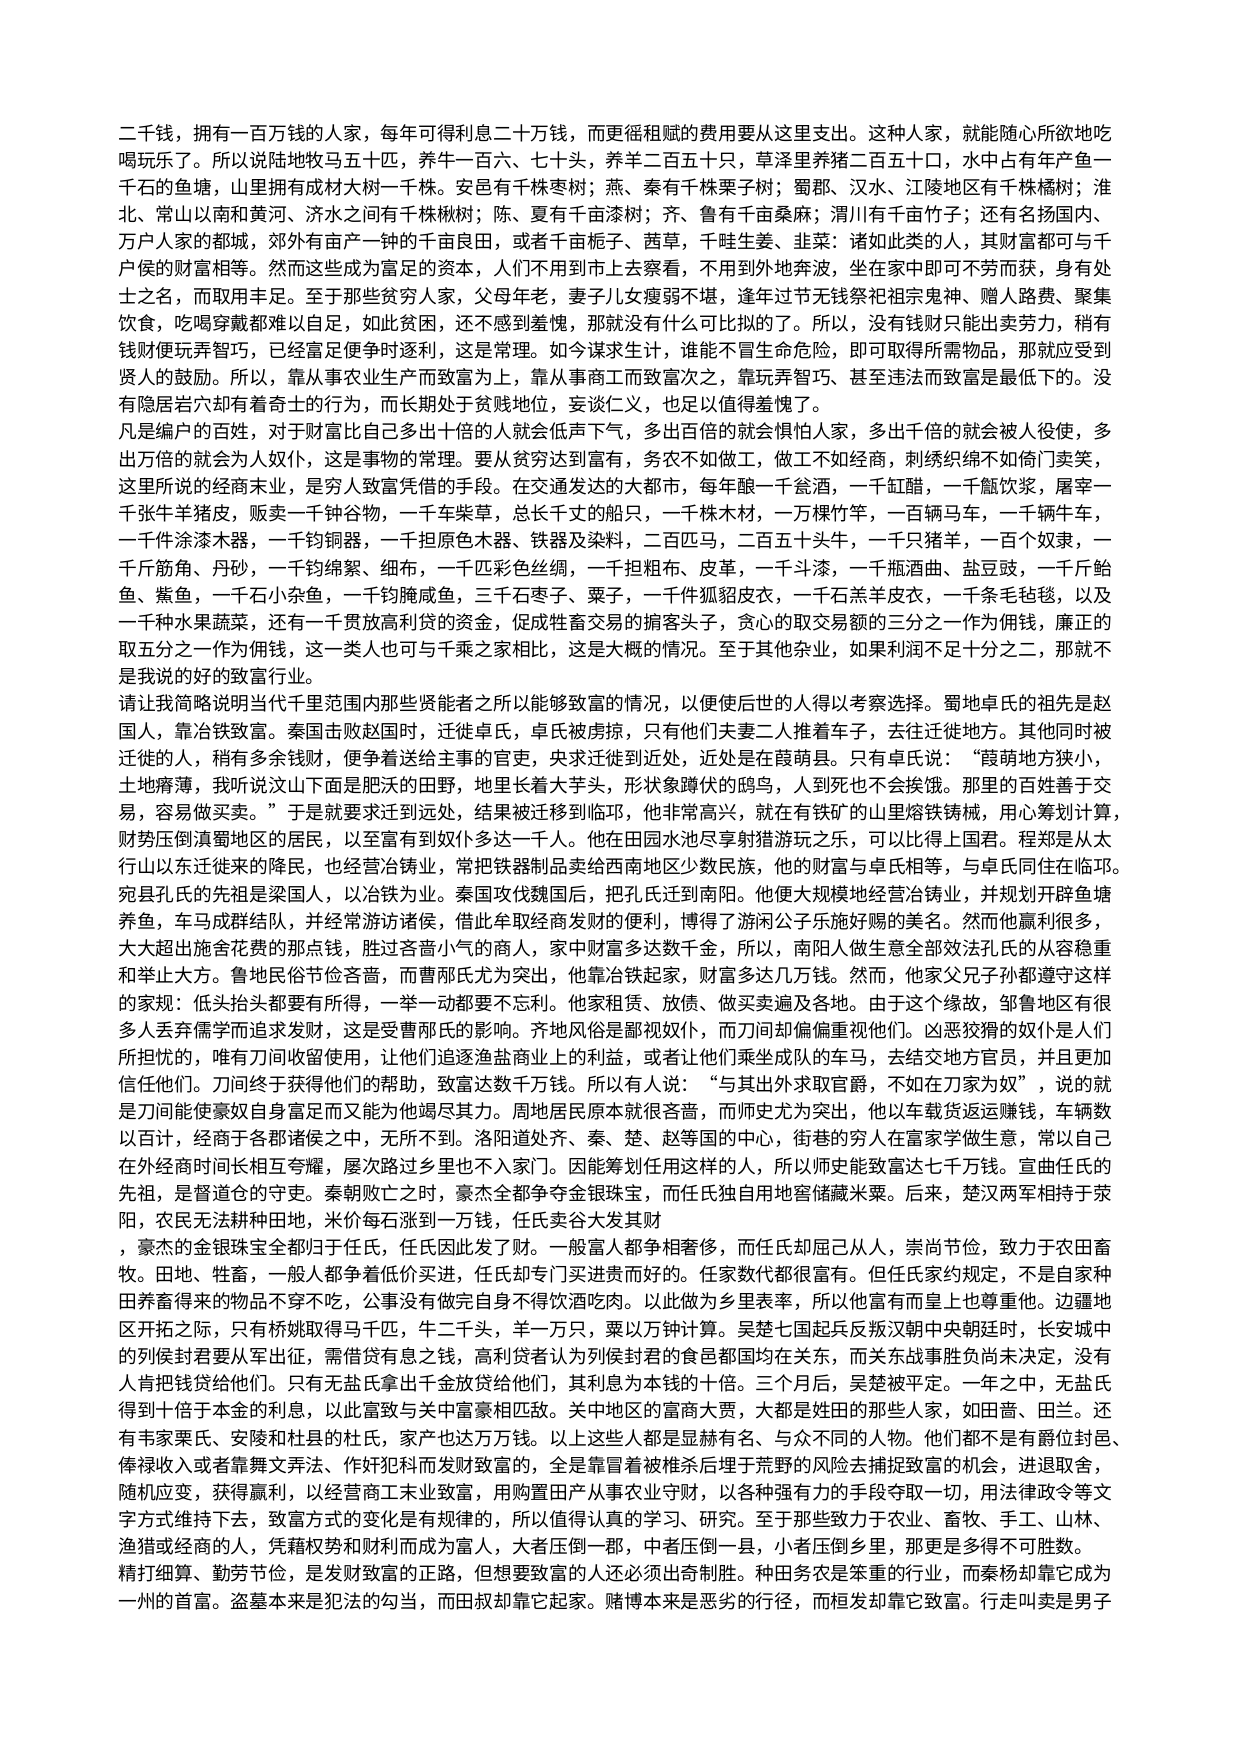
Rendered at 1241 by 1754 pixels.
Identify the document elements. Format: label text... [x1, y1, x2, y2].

text 谚语说：“贩柴的不出一百里，贩粮的不出一千里。”在某地住上一年，就要种植谷物；住上十年，就要栽种树木；住上百年，就应招来德行。所谓德，就是人的才德名望和财物。现在有些人，没有官职俸禄或爵位封地收入，而生活欢乐富有，可与有官爵者相比，被称做“素封”。有封地的人享受租税，每户每年缴入二百钱。享有千户的封君，每年租税收入可达二十万钱，朝拜天子、访问诸侯和祭祀馈赠，都要从这里开支。普通百姓如农、工、商、贾，家有一万钱，每年利息可得二千钱，拥有一百万钱的人家，每年可得利息二十万钱，而更徭租赋的费用要从这里支出。这种人家，就能随心所欲地吃喝玩乐了。所以说陆地牧马五十匹，养牛一百六、七十头，养羊二百五十只，草泽里养猪二百五十口，水中占有年产鱼一千石的鱼塘，山里拥有成材大树一千株。安邑有千株枣树；燕、秦有千株栗子树；蜀郡、汉水、江陵地区有千株橘树；淮北、常山以南和黄河、济水之间有千株楸树；陈、夏有千亩漆树；齐、鲁有千亩桑麻；渭川有千亩竹子；还有名扬国内、万户人家的都城，郊外有亩产一钟的千亩良田，或者千亩栀子、茜草，千畦生姜、韭菜：诸如此类的人，其财富都可与千户侯的财富相等。然而这些成为富足的资本，人们不用到市上去察看，不用到外地奔波，坐在家中即可不劳而获，身有处士之名，而取用丰足。至于那些贫穷人家，父母年老，妻子儿女瘦弱不堪，逢年过节无钱祭祀祖宗鬼神、赠人路费、聚集饮食，吃喝穿戴都难以自足，如此贫困，还不感到羞愧，那就没有什么可比拟的了。所以，没有钱财只能出卖劳力，稍有钱财便玩弄智巧，已经富足便争时逐利，这是常理。如今谋求生计，谁能不冒生命危险，即可取得所需物品，那就应受到贤人的鼓励。所以，靠从事农业生产而致富为上，靠从事商工而致富次之，靠玩弄智巧、甚至违法而致富是最低下的。没有隐居岩穴却有着奇士的行为，而长期处于贫贱地位，妄谈仁义，也足以值得羞愧了。 [118, 118, 1122, 417]
text 精打细算、勤劳节俭，是发财致富的正路，但想要致富的人还必须出奇制胜。种田务农是笨重的行业，而秦杨却靠它成为一州的首富。盗墓本来是犯法的勾当，而田叔却靠它起家。赌博本来是恶劣的行径，而桓发却靠它致富。行走叫卖是男子 [118, 1559, 1122, 1613]
text 请让我简略说明当代千里范围内那些贤能者之所以能够致富的情况，以便使后世的人得以考察选择。蜀地卓氏的祖先是赵国人，靠冶铁致富。秦国击败赵国时，迁徙卓氏，卓氏被虏掠，只有他们夫妻二人推着车子，去往迁徙地方。其他同时被迁徙的人，稍有多余钱财，便争着送给主事的官吏，央求迁徙到近处，近处是在葭萌县。只有卓氏说：“葭萌地方狭小，土地瘠薄，我听说汶山下面是肥沃的田野，地里长着大芋头，形状象蹲伏的鸱鸟，人到死也不会挨饿。那里的百姓善于交易，容易做买卖。”于是就要求迁到远处，结果被迁移到临邛，他非常高兴，就在有铁矿的山里熔铁铸械，用心筹划计算，财势压倒滇蜀地区的居民，以至富有到奴仆多达一千人。他在田园水池尽享射猎游玩之乐，可以比得上国君。程郑是从太行山以东迁徙来的降民，也经营冶铸业，常把铁器制品卖给西南地区少数民族，他的财富与卓氏相等，与卓氏同住在临邛。宛县孔氏的先祖是梁国人，以冶铁为业。秦国攻伐魏国后，把孔氏迁到南阳。他便大规模地经营冶铸业，并规划开辟鱼塘养鱼，车马成群结队，并经常游访诸侯，借此牟取经商发财的便利，博得了游闲公子乐施好赐的美名。然而他赢利很多，大大超出施舍花费的那点钱，胜过吝啬小气的商人，家中财富多达数千金，所以，南阳人做生意全部效法孔氏的从容稳重和举止大方。鲁地民俗节俭吝啬，而曹邴氏尤为突出，他靠冶铁起家，财富多达几万钱。然而，他家父兄子孙都遵守这样的家规：低头抬头都要有所得，一举一动都要不忘利。他家租赁、放债、做买卖遍及各地。由于这个缘故，邹鲁地区有很多人丢弃儒学而追求发财，这是受曹邴氏的影响。齐地风俗是鄙视奴仆，而刀间却偏偏重视他们。凶恶狡猾的奴仆是人们所担忧的，唯有刀间收留使用，让他们追逐渔盐商业上的利益，或者让他们乘坐成队的车马，去结交地方官员，并且更加信任他们。刀间终于获得他们的帮助，致富达数千万钱。所以有人说：“与其出外求取官爵，不如在刀家为奴”，说的就是刀间能使豪奴自身富足而又能为他竭尽其力。周地居民原本就很吝啬，而师史尤为突出，他以车载货返运赚钱，车辆数以百计，经商于各郡诸侯之中，无所不到。洛阳道处齐、秦、楚、赵等国的中心，街巷的穷人在富家学做生意，常以自己在外经商时间长相互夸耀，屡次路过乡里也不入家门。因能筹划任用这样的人，所以师史能致富达七千万钱。宣曲任氏的先祖，是督道仓的守吏。秦朝败亡之时，豪杰全都争夺金银珠宝，而任氏独自用地窖储藏米粟。后来，楚汉两军相持于荥阳，农民无法耕种田地，米价每石涨到一万钱，任氏卖谷大发其财 [118, 689, 1122, 1233]
text ，豪杰的金银珠宝全都归于任氏，任氏因此发了财。一般富人都争相奢侈，而任氏却屈己从人，崇尚节俭，致力于农田畜牧。田地、牲畜，一般人都争着低价买进，任氏却专门买进贵而好的。任家数代都很富有。但任氏家约规定，不是自家种田养畜得来的物品不穿不吃，公事没有做完自身不得饮酒吃肉。以此做为乡里表率，所以他富有而皇上也尊重他。边疆地区开拓之际，只有桥姚取得马千匹，牛二千头，羊一万只，粟以万钟计算。吴楚七国起兵反叛汉朝中央朝廷时，长安城中的列侯封君要从军出征，需借贷有息之钱，高利贷者认为列侯封君的食邑都国均在关东，而关东战事胜负尚未决定，没有人肯把钱贷给他们。只有无盐氏拿出千金放贷给他们，其利息为本钱的十倍。三个月后，吴楚被平定。一年之中，无盐氏得到十倍于本金的利息，以此富致与关中富豪相匹敌。关中地区的富商大贾，大都是姓田的那些人家，如田啬、田兰。还有韦家栗氏、安陵和杜县的杜氏，家产也达万万钱。以上这些人都是显赫有名、与众不同的人物。他们都不是有爵位封邑、俸禄收入或者靠舞文弄法、作奸犯科而发财致富的，全是靠冒着被椎杀后埋于荒野的风险去捕捉致富的机会，进退取舍，随机应变，获得赢利，以经营商工末业致富，用购置田产从事农业守财，以各种强有力的手段夺取一切，用法律政令等文字方式维持下去，致富方式的变化是有规律的，所以值得认真的学习、研究。至于那些致力于农业、畜牧、手工、山林、渔猎或经商的人，凭藉权势和财利而成为富人，大者压倒一郡，中者压倒一县，小者压倒乡里，那更是多得不可胜数。 [118, 1233, 1122, 1559]
text 凡是编户的百姓，对于财富比自己多出十倍的人就会低声下气，多出百倍的就会惧怕人家，多出千倍的就会被人役使，多出万倍的就会为人奴仆，这是事物的常理。要从贫穷达到富有，务农不如做工，做工不如经商，刺绣织绵不如倚门卖笑，这里所说的经商末业，是穷人致富凭借的手段。在交通发达的大都市，每年酿一千瓮酒，一千缸醋，一千甔饮浆，屠宰一千张牛羊猪皮，贩卖一千钟谷物，一千车柴草，总长千丈的船只，一千株木材，一万棵竹竿，一百辆马车，一千辆牛车，一千件涂漆木器，一千钧铜器，一千担原色木器、铁器及染料，二百匹马，二百五十头牛，一千只猪羊，一百个奴隶，一千斤筋角、丹砂，一千钧绵絮、细布，一千匹彩色丝绸，一千担粗布、皮革，一千斗漆，一千瓶酒曲、盐豆豉，一千斤鲐鱼、鮆鱼，一千石小杂鱼，一千钧腌咸鱼，三千石枣子、粟子，一千件狐貂皮衣，一千石羔羊皮衣，一千条毛毡毯，以及一千种水果蔬菜，还有一千贯放高利贷的资金，促成牲畜交易的掮客头子，贪心的取交易额的三分之一作为佣钱，廉正的取五分之一作为佣钱，这一类人也可与千乘之家相比，这是大概的情况。至于其他杂业，如果利润不足十分之二，那就不是我说的好的致富行业。 [118, 417, 1122, 689]
